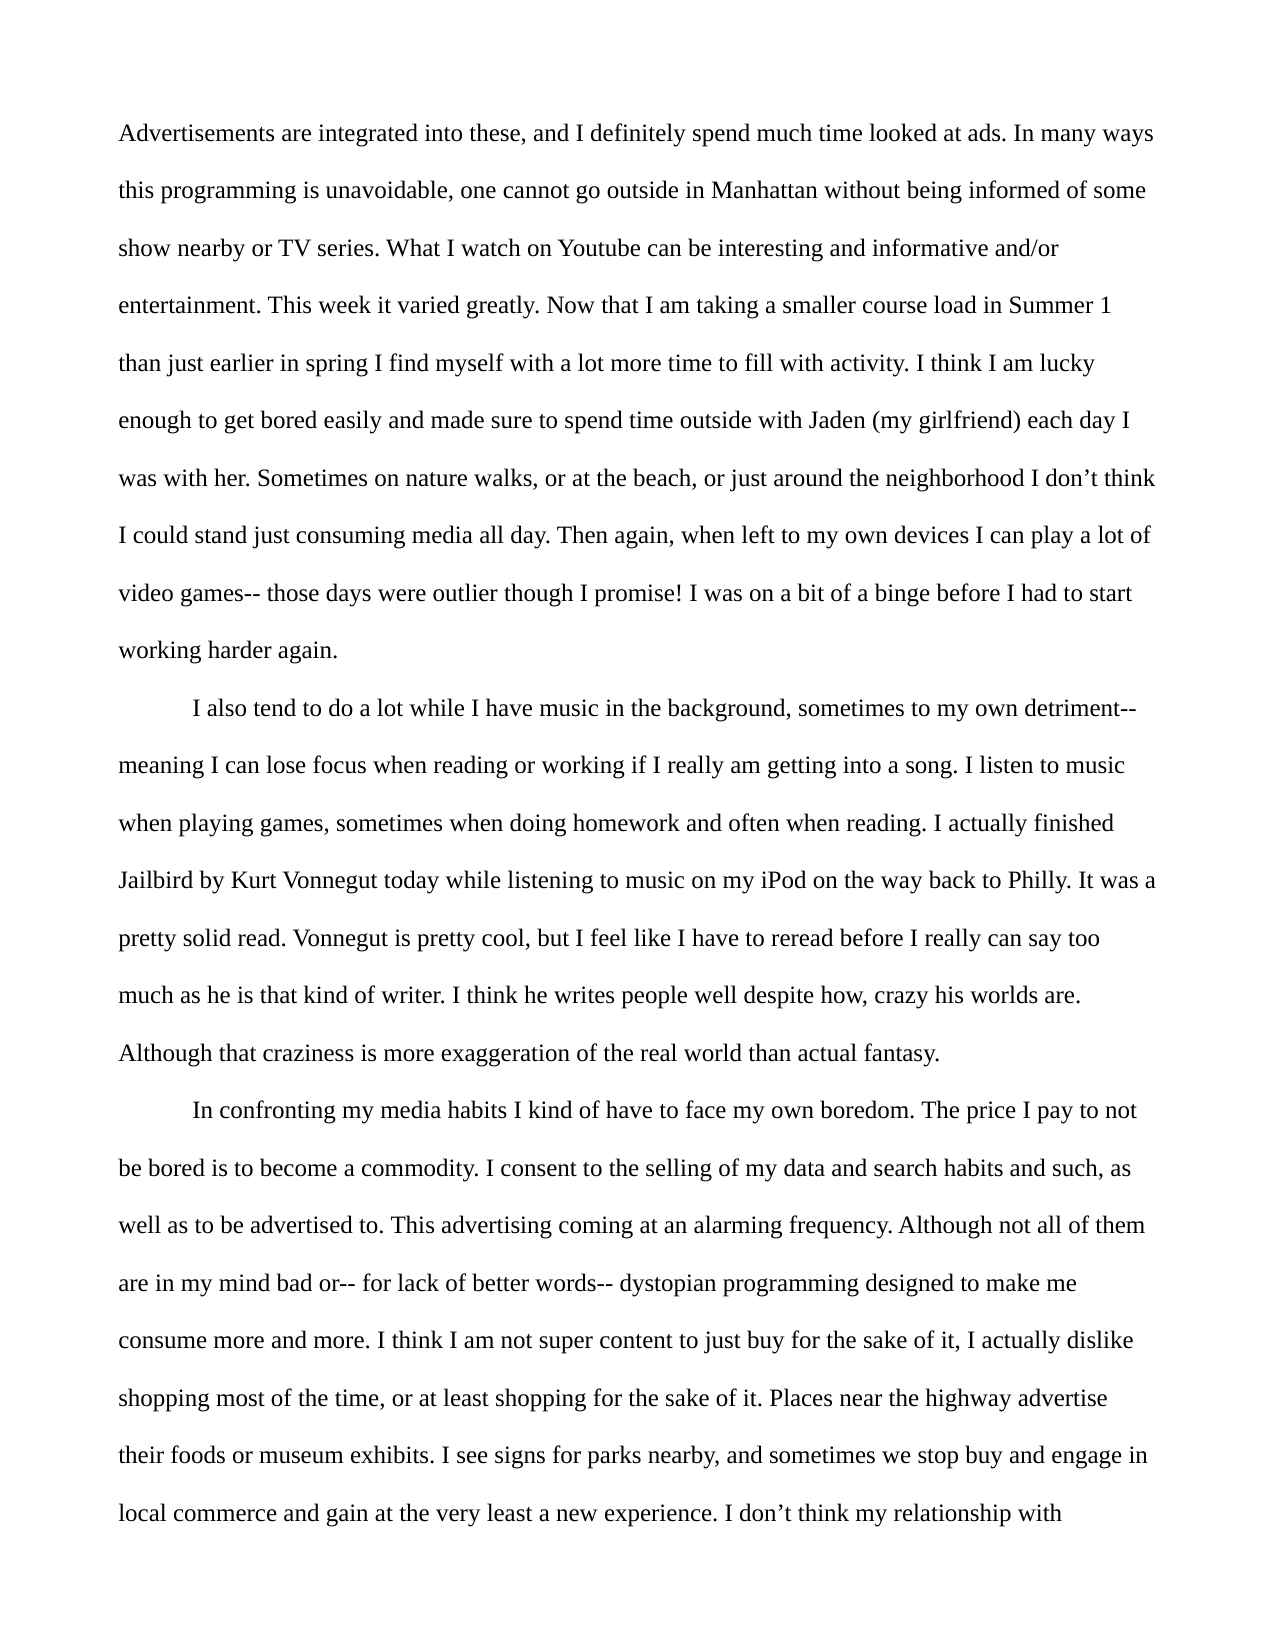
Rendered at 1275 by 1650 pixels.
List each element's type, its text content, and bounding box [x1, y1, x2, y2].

text I also tend to do a lot while I have music in the background, sometimes to my own detriment-- meaning I can lose focus when reading or working if I really am getting into a song. I listen to music when playing games, sometimes when doing homework and often when reading. I actually finished Jailbird by Kurt Vonnegut today while listening to music on my iPod on the way back to Philly. It was a pretty solid read. Vonnegut is pretty cool, but I feel like I have to reread before I really can say too much as he is that kind of writer. I think he writes people well despite how, crazy his worlds are. Although that craziness is more exaggeration of the real world than actual fantasy. [118, 693, 1157, 1067]
text Advertisements are integrated into these, and I definitely spend much time looked at ads. In many ways this programming is unavoidable, one cannot go outside in Manhattan without being informed of some show nearby or TV series. What I watch on Youtube can be interesting and informative and/or entertainment. This week it varied greatly. Now that I am taking a smaller course load in Summer 1 than just earlier in spring I find myself with a lot more time to fill with activity. I think I am lucky enough to get bored easily and made sure to spend time outside with Jaden (my girlfriend) each day I was with her. Sometimes on nature walks, or at the beach, or just around the neighborhood I don’t think I could stand just consuming media all day. Then again, when left to my own devices I can play a lot of video games-- those days were outlier though I promise! I was on a bit of a binge before I had to start working harder again. [118, 118, 1157, 664]
text In confronting my media habits I kind of have to face my own boredom. The price I pay to not be bored is to become a commodity. I consent to the selling of my data and search habits and such, as well as to be advertised to. This advertising coming at an alarming frequency. Although not all of them are in my mind bad or-- for lack of better words-- dystopian programming designed to make me consume more and more. I think I am not super content to just buy for the sake of it, I actually dislike shopping most of the time, or at least shopping for the sake of it. Places near the highway advertise their foods or museum exhibits. I see signs for parks nearby, and sometimes we stop buy and engage in local commerce and gain at the very least a new experience. I don’t think my relationship with [118, 1096, 1157, 1527]
